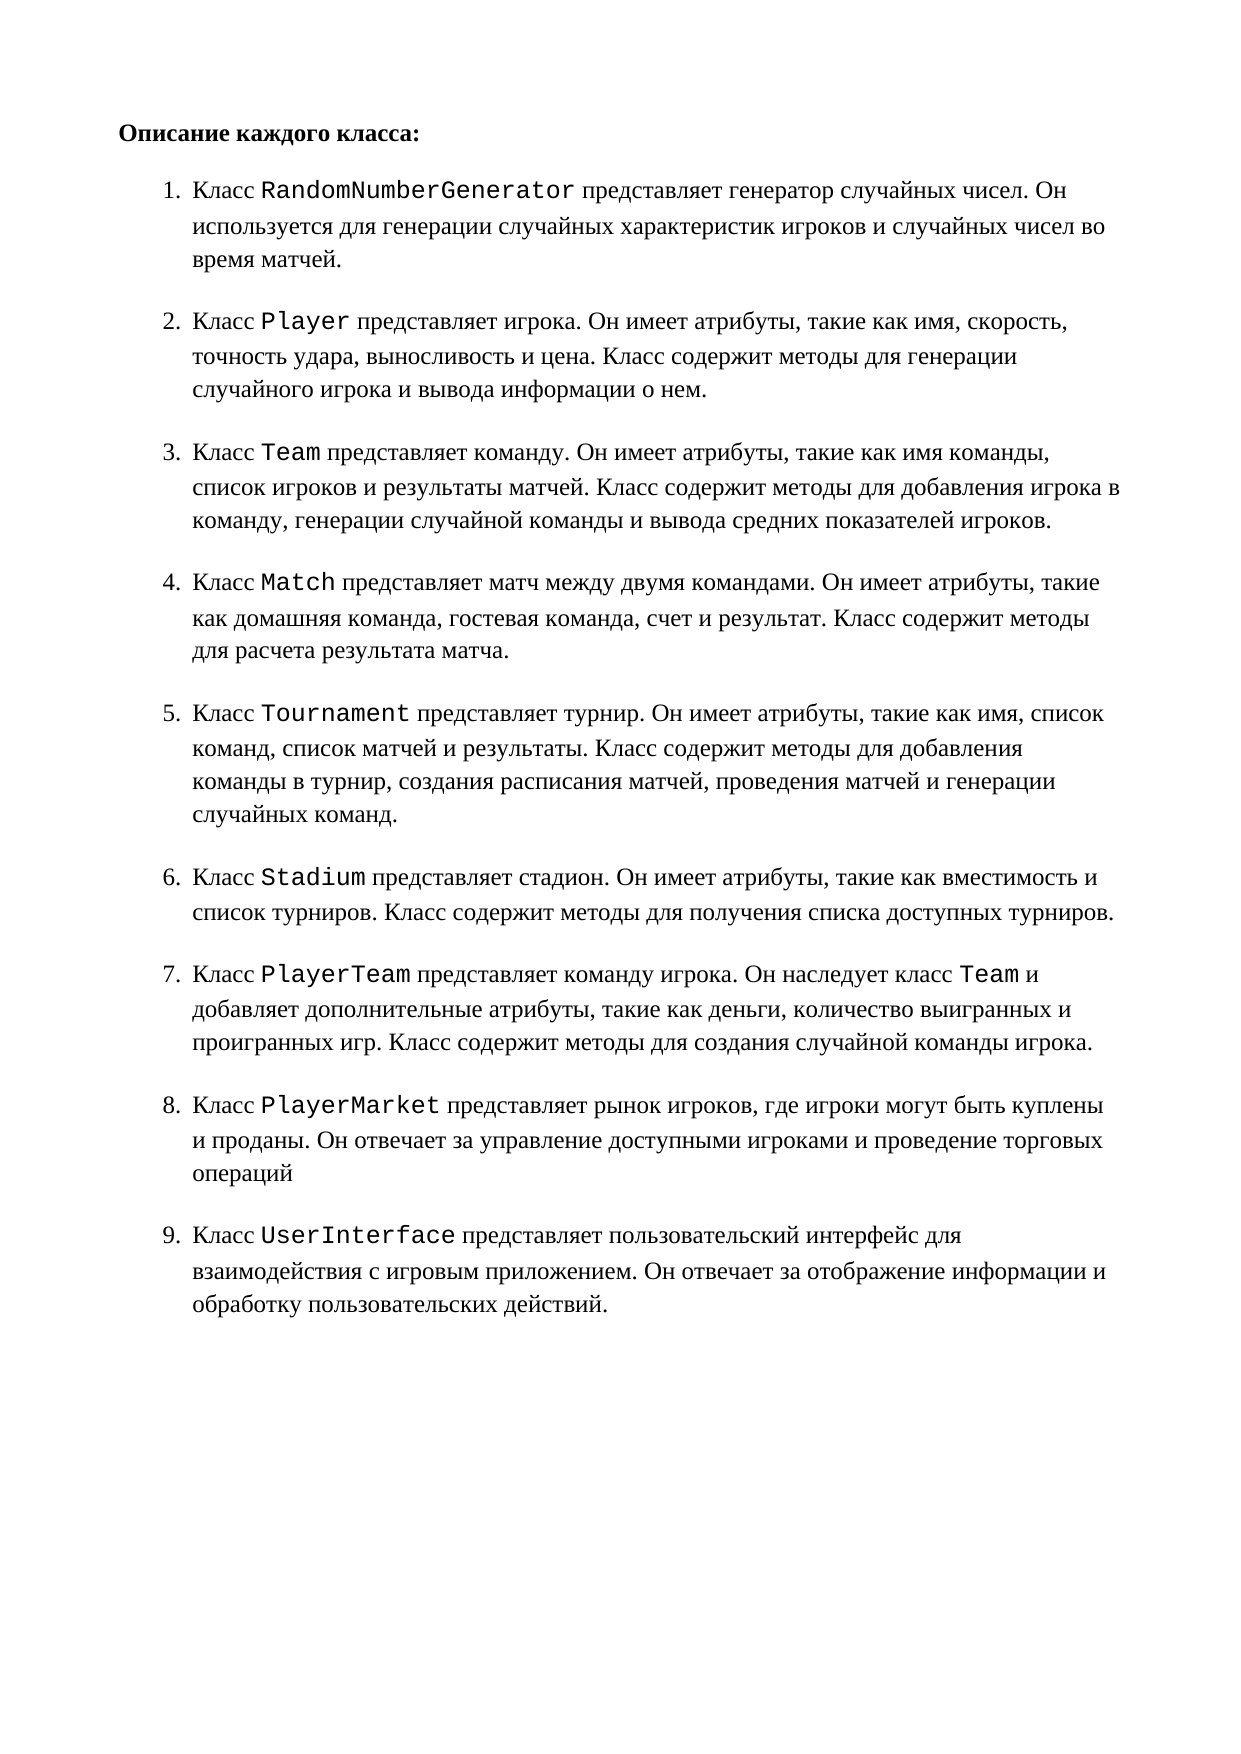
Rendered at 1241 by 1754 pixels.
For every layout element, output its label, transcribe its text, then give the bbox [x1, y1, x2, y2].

list Класс Match представляет матч между двумя командами. Он имеет атрибуты, такие как домашняя команда, гостевая команда, счет и результат. Класс содержит методы для расчета результата матча. [162, 567, 1122, 664]
text Описание каждого класса: [118, 118, 1122, 147]
list Класс PlayerTeam представляет команду игрока. Он наследует класс Team и добавляет дополнительные атрибуты, такие как деньги, количество выигранных и проигранных игр. Класс содержит методы для создания случайной команды игрока. [162, 959, 1122, 1056]
list Класс Tournament представляет турнир. Он имеет атрибуты, такие как имя, список команд, список матчей и результаты. Класс содержит методы для добавления команды в турнир, создания расписания матчей, проведения матчей и генерации случайных команд. [162, 698, 1122, 828]
list Класс Team представляет команду. Он имеет атрибуты, такие как имя команды, список игроков и результаты матчей. Класс содержит методы для добавления игрока в команду, генерации случайной команды и вывода средних показателей игроков. [162, 437, 1122, 534]
list Класс RandomNumberGenerator представляет генератор случайных чисел. Он используется для генерации случайных характеристик игроков и случайных чисел во время матчей. [162, 176, 1122, 272]
list Класс PlayerMarket представляет рынок игроков, где игроки могут быть куплены и проданы. Он отвечает за управление доступными игроками и проведение торговых операций [162, 1090, 1122, 1187]
list Класс UserInterface представляет пользовательский интерфейс для взаимодействия с игровым приложением. Он отвечает за отображение информации и обработку пользовательских действий. [162, 1221, 1122, 1317]
list Класс Stadium представляет стадион. Он имеет атрибуты, такие как вместимость и список турниров. Класс содержит методы для получения списка доступных турниров. [162, 862, 1122, 926]
list Класс Player представляет игрока. Он имеет атрибуты, такие как имя, скорость, точность удара, выносливость и цена. Класс содержит методы для генерации случайного игрока и вывода информации о нем. [162, 306, 1122, 403]
